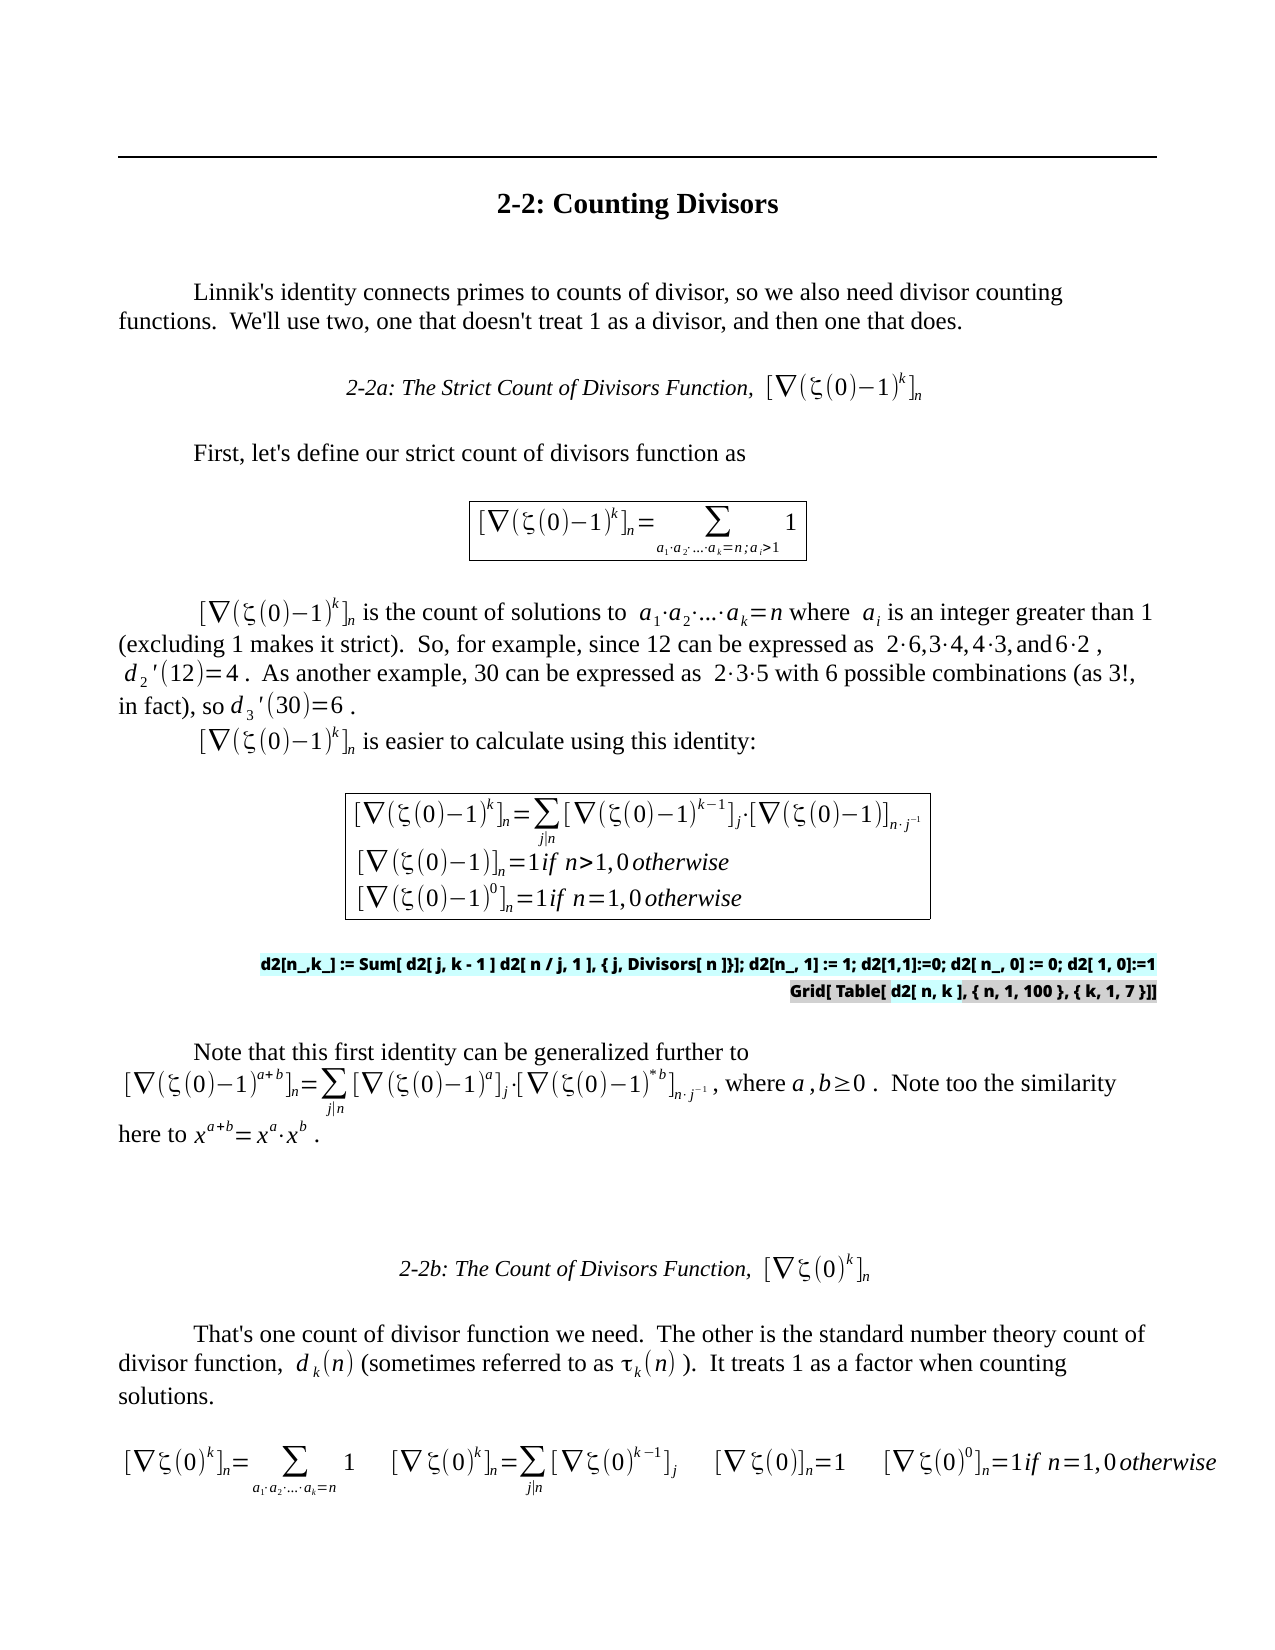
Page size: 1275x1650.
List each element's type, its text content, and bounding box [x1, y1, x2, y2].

text 2-2a: The Strict Count of Divisors Function, [118, 369, 1157, 404]
text d2[n_,k_] := Sum[ d2[ j, k - 1 ] d2[ n / j, 1 ], { j, Divisors[ n ]}]; d2[n_, 1] := 1; d2[1,1]:=0; d2[ n_, 0] := 0; d2[ 1, 0]:=1 [118, 953, 260, 976]
text Linnik's identity connects primes to counts of divisor, so we also need divisor counting functions. We'll use two, one that doesn't treat 1 as a divisor, and then one that does. [118, 277, 1157, 335]
text 2-2: Counting Divisors [118, 186, 1157, 220]
text Note that this first identity can be generalized further to, where. Note too the similarity here to. [118, 1037, 1157, 1148]
text Grid[ Table[ d2[ n, k ], { n, 1, 100 }, { k, 1, 7 }]] [118, 976, 1157, 1003]
text is easier to calculate using this identity: [118, 723, 1157, 758]
text 2-2b: The Count of Divisors Function, [118, 1251, 1157, 1286]
text is the count of solutions to where is an integer greater than 1 (excluding 1 makes it strict). So, for example, since 12 can be expressed as , . As another example, 30 can be expressed as with 6 possible combinations (as 3!, in fact), so. [118, 594, 1157, 723]
text First, let's define our strict count of divisors function as [118, 438, 1157, 467]
text That's one count of divisor function we need. The other is the standard number theory count of divisor function, (sometimes referred to as). It treats 1 as a factor when counting solutions. [118, 1319, 1157, 1409]
